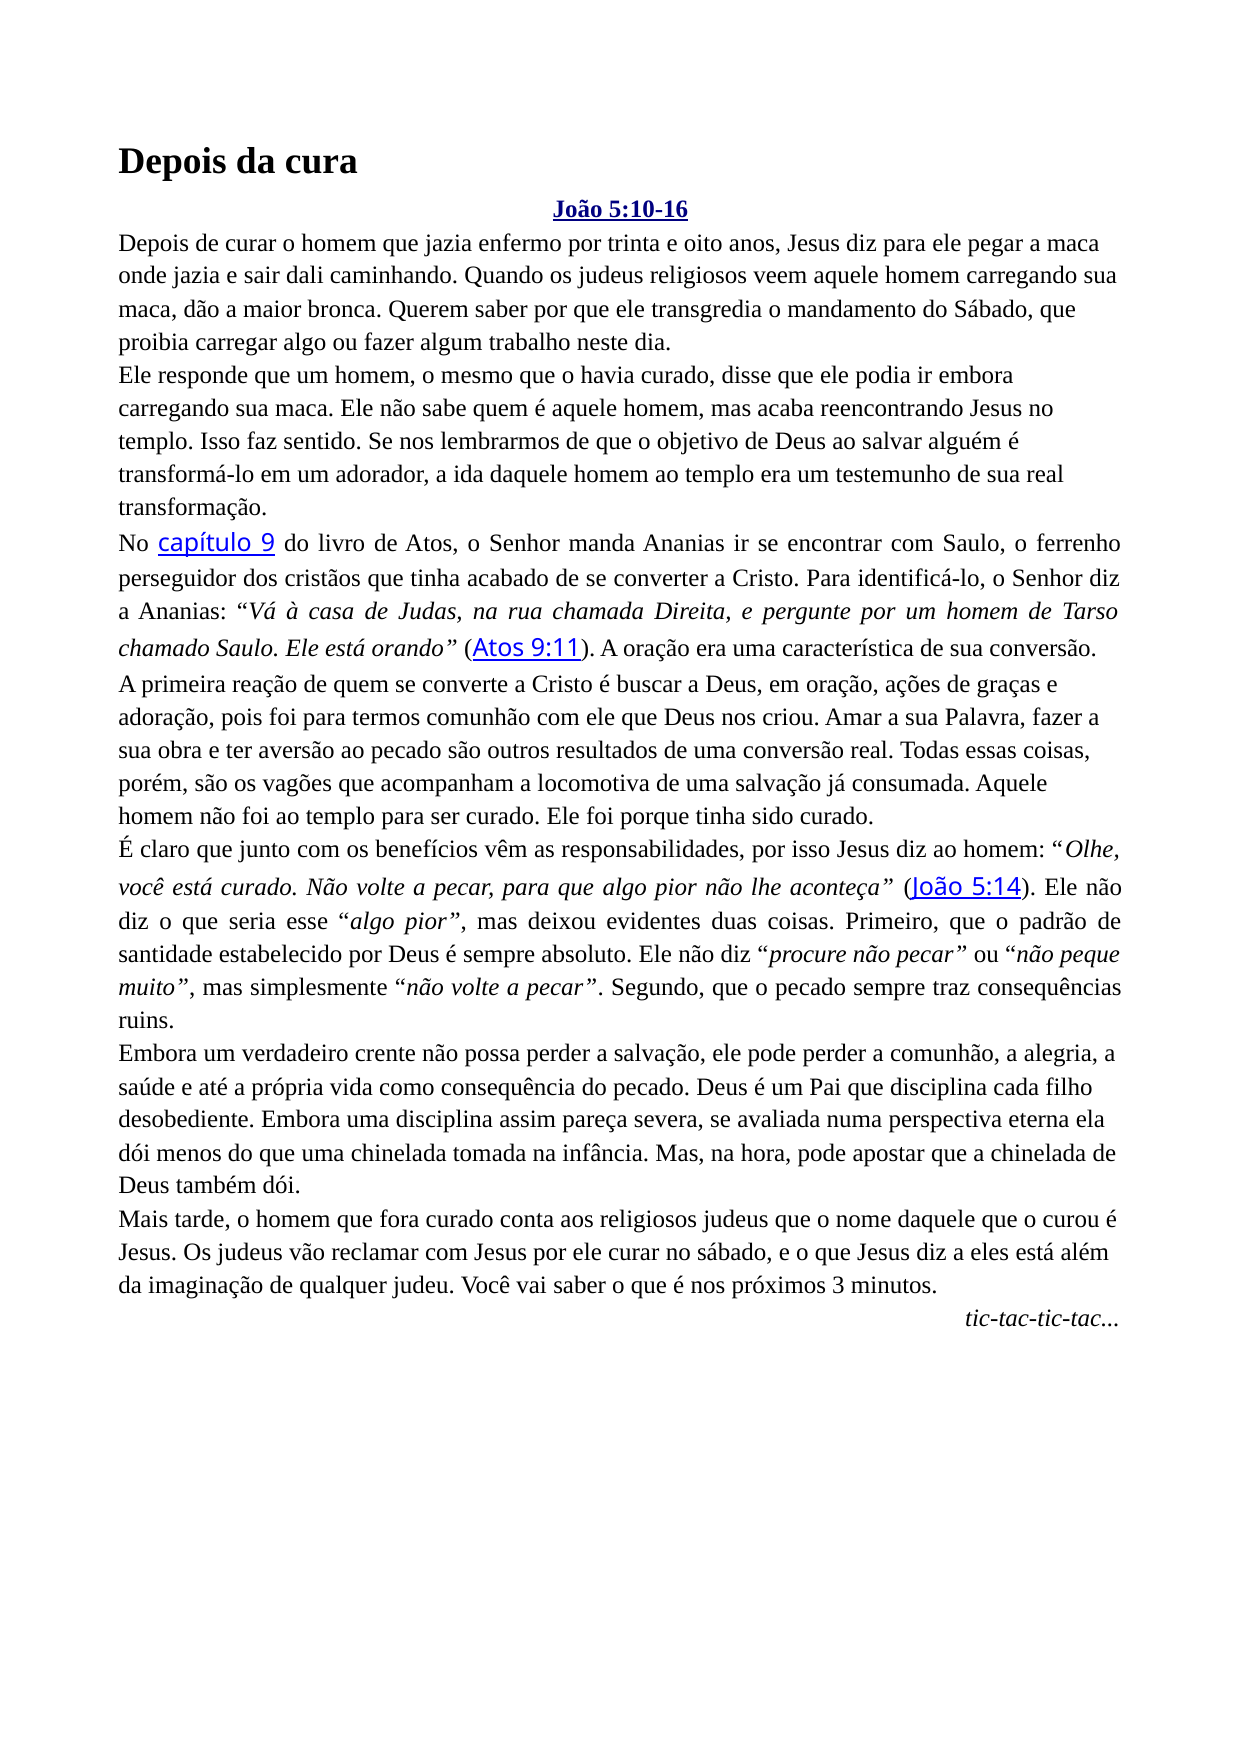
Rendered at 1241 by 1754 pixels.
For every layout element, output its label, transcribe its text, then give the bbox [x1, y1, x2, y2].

text No capítulo 9 do livro de Atos, o Senhor manda Ananias ir se encontrar com Saulo, o ferrenho perseguidor dos cristãos que tinha acabado de se converter a Cristo. Para identificá-lo, o Senhor diz a Ananias: “Vá à casa de Judas, na rua chamada Direita, e pergunte por um homem de Tarso chamado Saulo. Ele está orando” (Atos 9:11). A oração era uma característica de sua conversão. [118, 525, 1122, 664]
text Ele responde que um homem, o mesmo que o havia curado, disse que ele podia ir embora carregando sua maca. Ele não sabe quem é aquele homem, mas acaba reencontrando Jesus no templo. Isso faz sentido. Se nos lembrarmos de que o objetivo de Deus ao salvar alguém é transformá-lo em um adorador, a ida daquele homem ao templo era um testemunho de sua real transformação. [118, 360, 1122, 521]
text Mais tarde, o homem que fora curado conta aos religiosos judeus que o nome daquele que o curou é Jesus. Os judeus vão reclamar com Jesus por ele curar no sábado, e o que Jesus diz a eles está além da imaginação de qualquer judeu. Você vai saber o que é nos próximos 3 minutos. [118, 1204, 1122, 1298]
text tic-tac-tic-tac... [118, 1303, 1122, 1331]
text João 5:10-16 [118, 194, 1122, 223]
subtitle Depois da cura [118, 139, 1122, 182]
text Depois de curar o homem que jazia enfermo por trinta e oito anos, Jesus diz para ele pegar a maca onde jazia e sair dali caminhando. Quando os judeus religiosos veem aquele homem carregando sua maca, dão a maior bronca. Querem saber por que ele transgredia o mandamento do Sábado, que proibia carregar algo ou fazer algum trabalho neste dia. [118, 228, 1122, 355]
text É claro que junto com os benefícios vêm as responsabilidades, por isso Jesus diz ao homem: “Olhe, você está curado. Não volte a pecar, para que algo pior não lhe aconteça” (João 5:14). Ele não diz o que seria esse “algo pior”, mas deixou evidentes duas coisas. Primeiro, que o padrão de santidade estabelecido por Deus é sempre absoluto. Ele não diz “procure não pecar” ou “não peque muito”, mas simplesmente “não volte a pecar”. Segundo, que o pecado sempre traz consequências ruins. [118, 834, 1122, 1034]
text Embora um verdadeiro crente não possa perder a salvação, ele pode perder a comunhão, a alegria, a saúde e até a própria vida como consequência do pecado. Deus é um Pai que disciplina cada filho desobediente. Embora uma disciplina assim pareça severa, se avaliada numa perspectiva eterna ela dói menos do que uma chinelada tomada na infância. Mas, na hora, pode apostar que a chinelada de Deus também dói. [118, 1038, 1122, 1199]
text A primeira reação de quem se converte a Cristo é buscar a Deus, em oração, ações de graças e adoração, pois foi para termos comunhão com ele que Deus nos criou. Amar a sua Palavra, fazer a sua obra e ter aversão ao pecado são outros resultados de uma conversão real. Todas essas coisas, porém, são os vagões que acompanham a locomotiva de uma salvação já consumada. Aquele homem não foi ao templo para ser curado. Ele foi porque tinha sido curado. [118, 669, 1122, 830]
